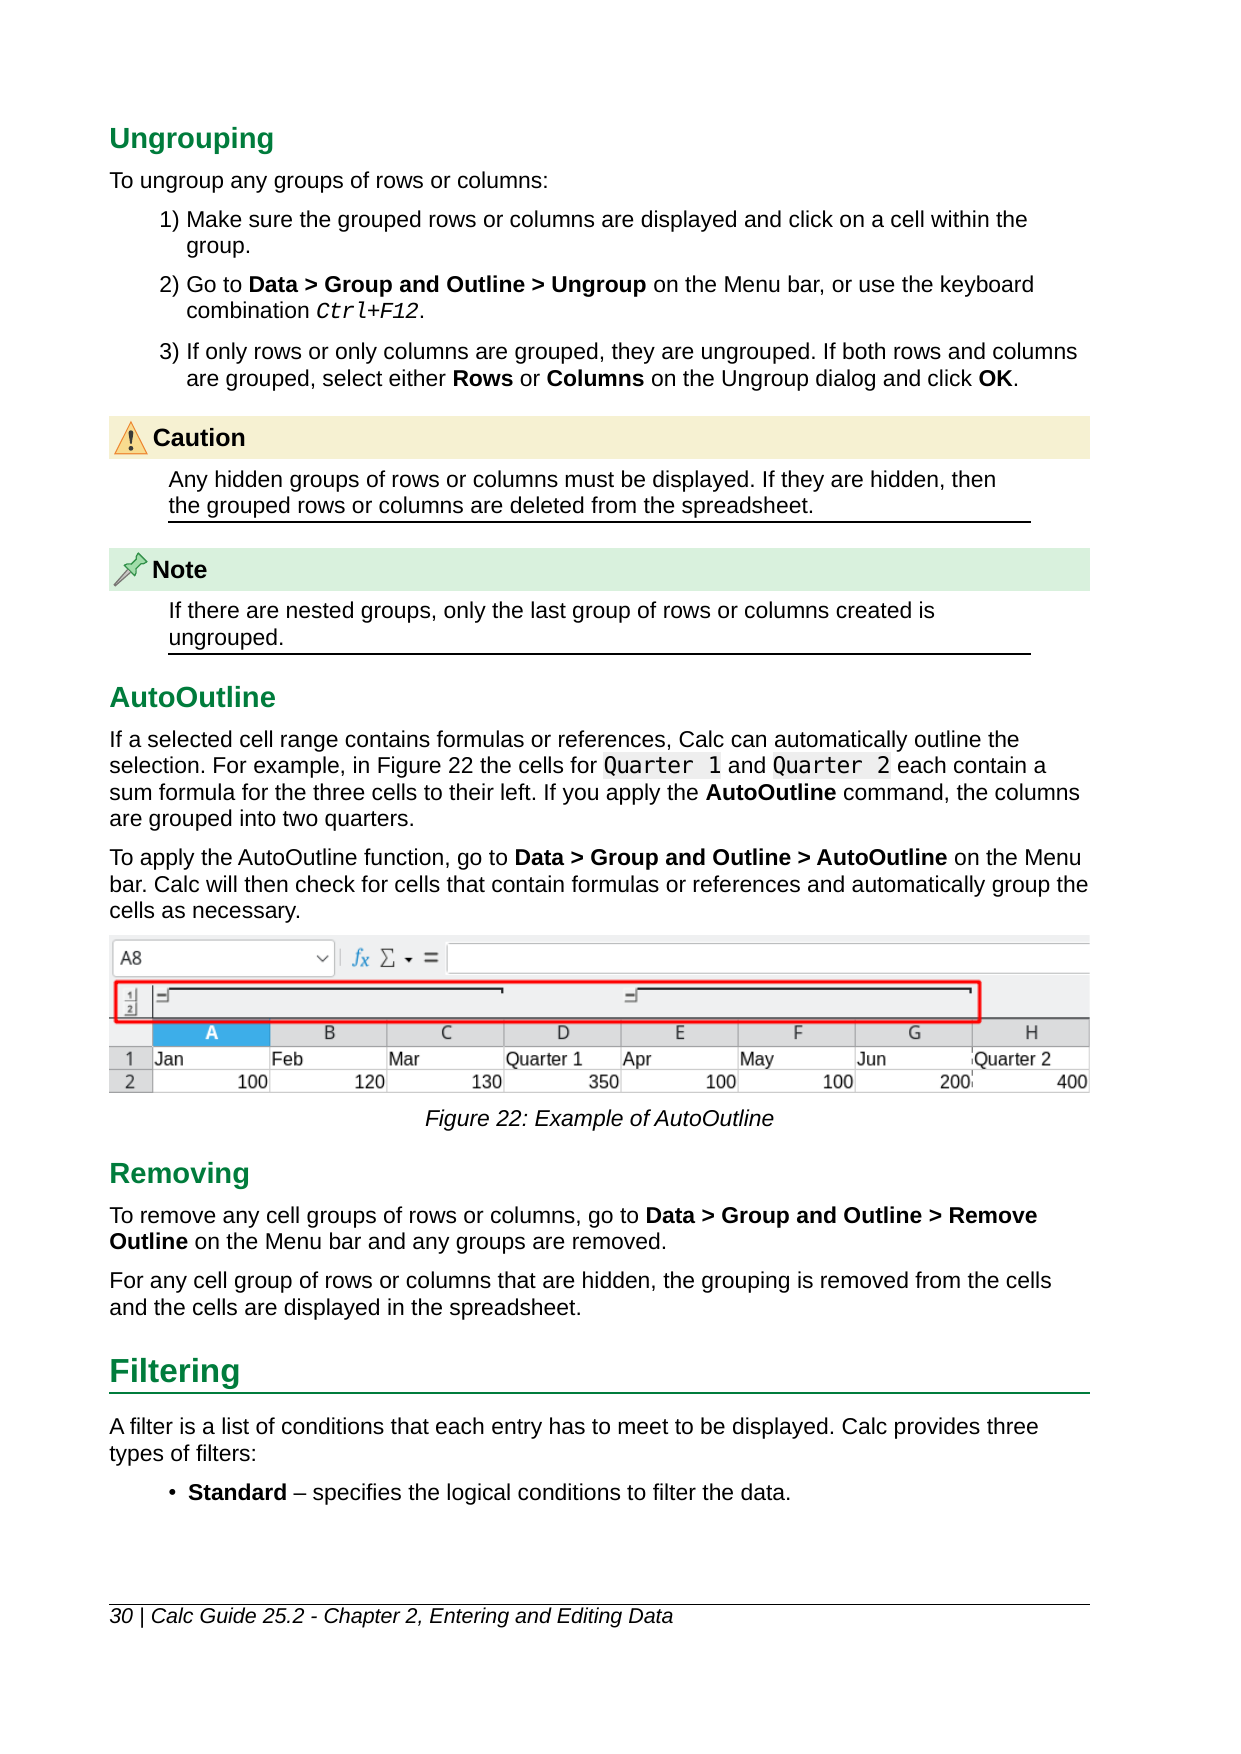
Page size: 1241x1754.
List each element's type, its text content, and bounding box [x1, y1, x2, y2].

text If there are nested groups, only the last group of rows or columns created is ungrouped. [168, 597, 1031, 653]
text To apply the AutoOutline function, go to Data > Group and Outline > AutoOutline on the Menu bar. Calc will then check for cells that contain formulas or references and automatically group the cells as necessary. [109, 844, 1090, 923]
text Figure 22: Example of AutoOutline [109, 1105, 1090, 1131]
subtitle Note [109, 548, 1090, 591]
subtitle Filtering [109, 1351, 1090, 1392]
subtitle AutoOutline [109, 680, 1090, 713]
text If a selected cell range contains formulas or references, Calc can automatically outline the selection. For example, in Figure 22 the cells for Quarter 1 and Quarter 2 each contain a sum formula for the three cells to their left. If you apply the AutoOutline command, the columns are grouped into two quarters. [109, 726, 1090, 832]
text Any hidden groups of rows or columns must be displayed. If they are hidden, then the grouped rows or columns are deleted from the spreadsheet. [168, 466, 1031, 521]
text For any cell group of rows or columns that are hidden, the grouping is removed from the cells and the cells are displayed in the spreadsheet. [109, 1267, 1090, 1320]
picture [109, 935, 1090, 1093]
list Go to Data > Group and Outline > Ungroup on the Menu bar, or use the keyboard combination Ctrl+F12. [186, 271, 1090, 326]
text To remove any cell groups of rows or columns, go to Data > Group and Outline > Remove Outline on the Menu bar and any groups are removed. [109, 1202, 1090, 1254]
list To ungroup any groups of rows or columns: [109, 167, 1090, 193]
list Standard – specifies the logical conditions to filter the data. [168, 1478, 1090, 1505]
list If only rows or only columns are grouped, they are ungrouped. If both rows and columns are grouped, select either Rows or Columns on the Ungroup dialog and click OK. [186, 338, 1090, 391]
subtitle Ungrouping [109, 121, 1090, 154]
list Make sure the grouped rows or columns are displayed and click on a cell within the group. [186, 206, 1090, 258]
subtitle Caution [109, 416, 1090, 459]
subtitle Removing [109, 1156, 1090, 1189]
list A filter is a list of conditions that each entry has to meet to be displayed. Calc provides three types of filters: [109, 1413, 1090, 1466]
